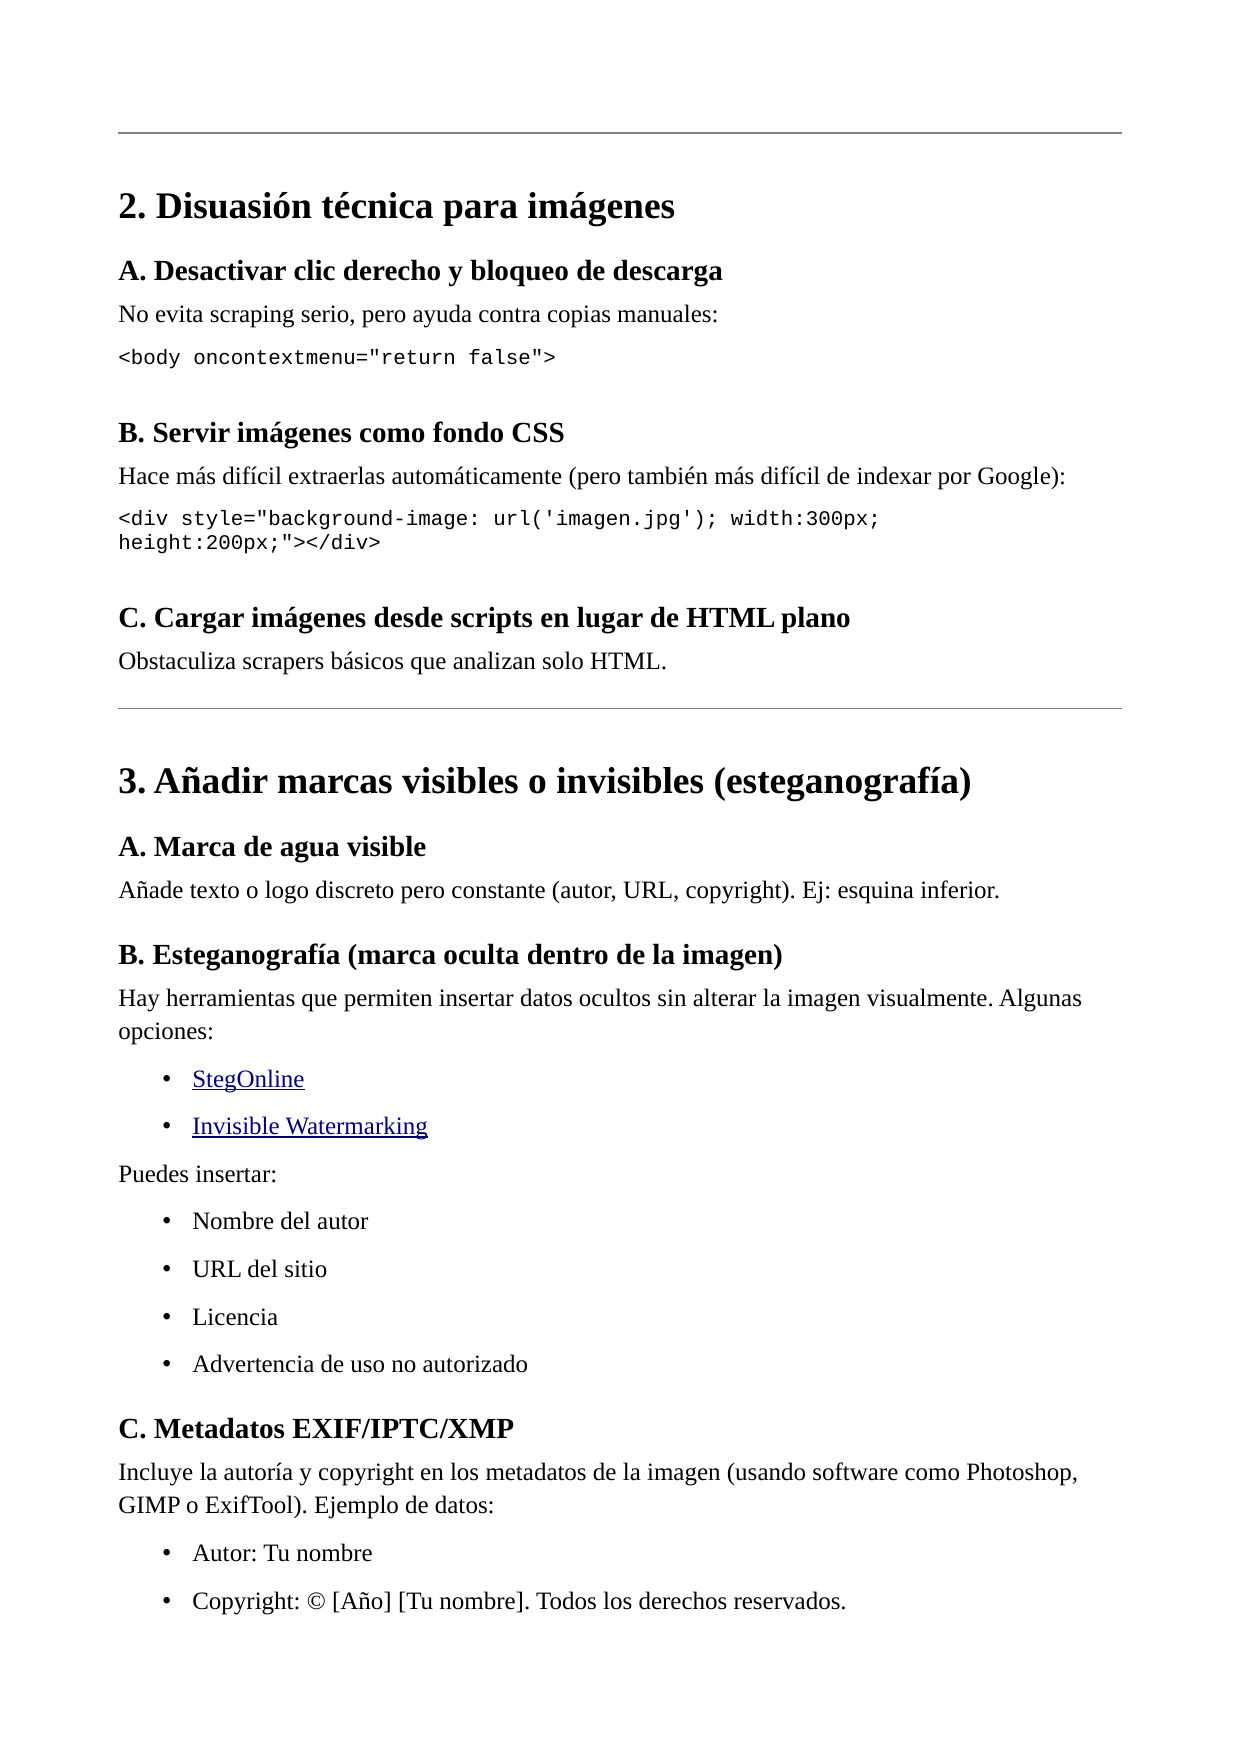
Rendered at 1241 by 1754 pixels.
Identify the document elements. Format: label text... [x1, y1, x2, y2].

list Copyright: © [Año] [Tu nombre]. Todos los derechos reservados. [162, 1586, 1122, 1614]
subtitle C. Cargar imágenes desde scripts en lugar de HTML plano [118, 600, 1122, 633]
subtitle C. Metadatos EXIF/IPTC/XMP [118, 1411, 1122, 1445]
list Autor: Tu nombre [162, 1538, 1122, 1567]
text Hay herramientas que permiten insertar datos ocultos sin alterar la imagen visualmente. Algunas opciones: [118, 983, 1122, 1045]
list Nombre del autor [162, 1206, 1122, 1235]
text Añade texto o logo discreto pero constante (autor, URL, copyright). Ej: esquina inferior. [118, 875, 1122, 903]
list Licencia [162, 1302, 1122, 1330]
text <div style="background-image: url('imagen.jpg'); width:300px; height:200px;"></div> [118, 508, 1122, 556]
list Invisible Watermarking [162, 1111, 1122, 1140]
subtitle B. Esteganografía (marca oculta dentro de la imagen) [118, 937, 1122, 971]
text Puedes insertar: [118, 1159, 1122, 1188]
subtitle A. Marca de agua visible [118, 829, 1122, 862]
text Hace más difícil extraerlas automáticamente (pero también más difícil de indexar por Google): [118, 461, 1122, 489]
text No evita scraping serio, pero ayuda contra copias manuales: [118, 299, 1122, 328]
list Advertencia de uso no autorizado [162, 1349, 1122, 1378]
subtitle B. Servir imágenes como fondo CSS [118, 415, 1122, 448]
subtitle A. Desactivar clic derecho y bloqueo de descarga [118, 253, 1122, 287]
subtitle 2. Disuasión técnica para imágenes [118, 183, 1122, 226]
text Incluye la autoría y copyright en los metadatos de la imagen (usando software como Photoshop, GIMP o ExifTool). Ejemplo de datos: [118, 1457, 1122, 1519]
text <body oncontextmenu="return false"> [118, 347, 1122, 371]
subtitle 3. Añadir marcas visibles o invisibles (esteganografía) [118, 758, 1122, 802]
list StegOnline [162, 1064, 1122, 1092]
text Obstaculiza scrapers básicos que analizan solo HTML. [118, 646, 1122, 674]
list URL del sitio [162, 1254, 1122, 1283]
